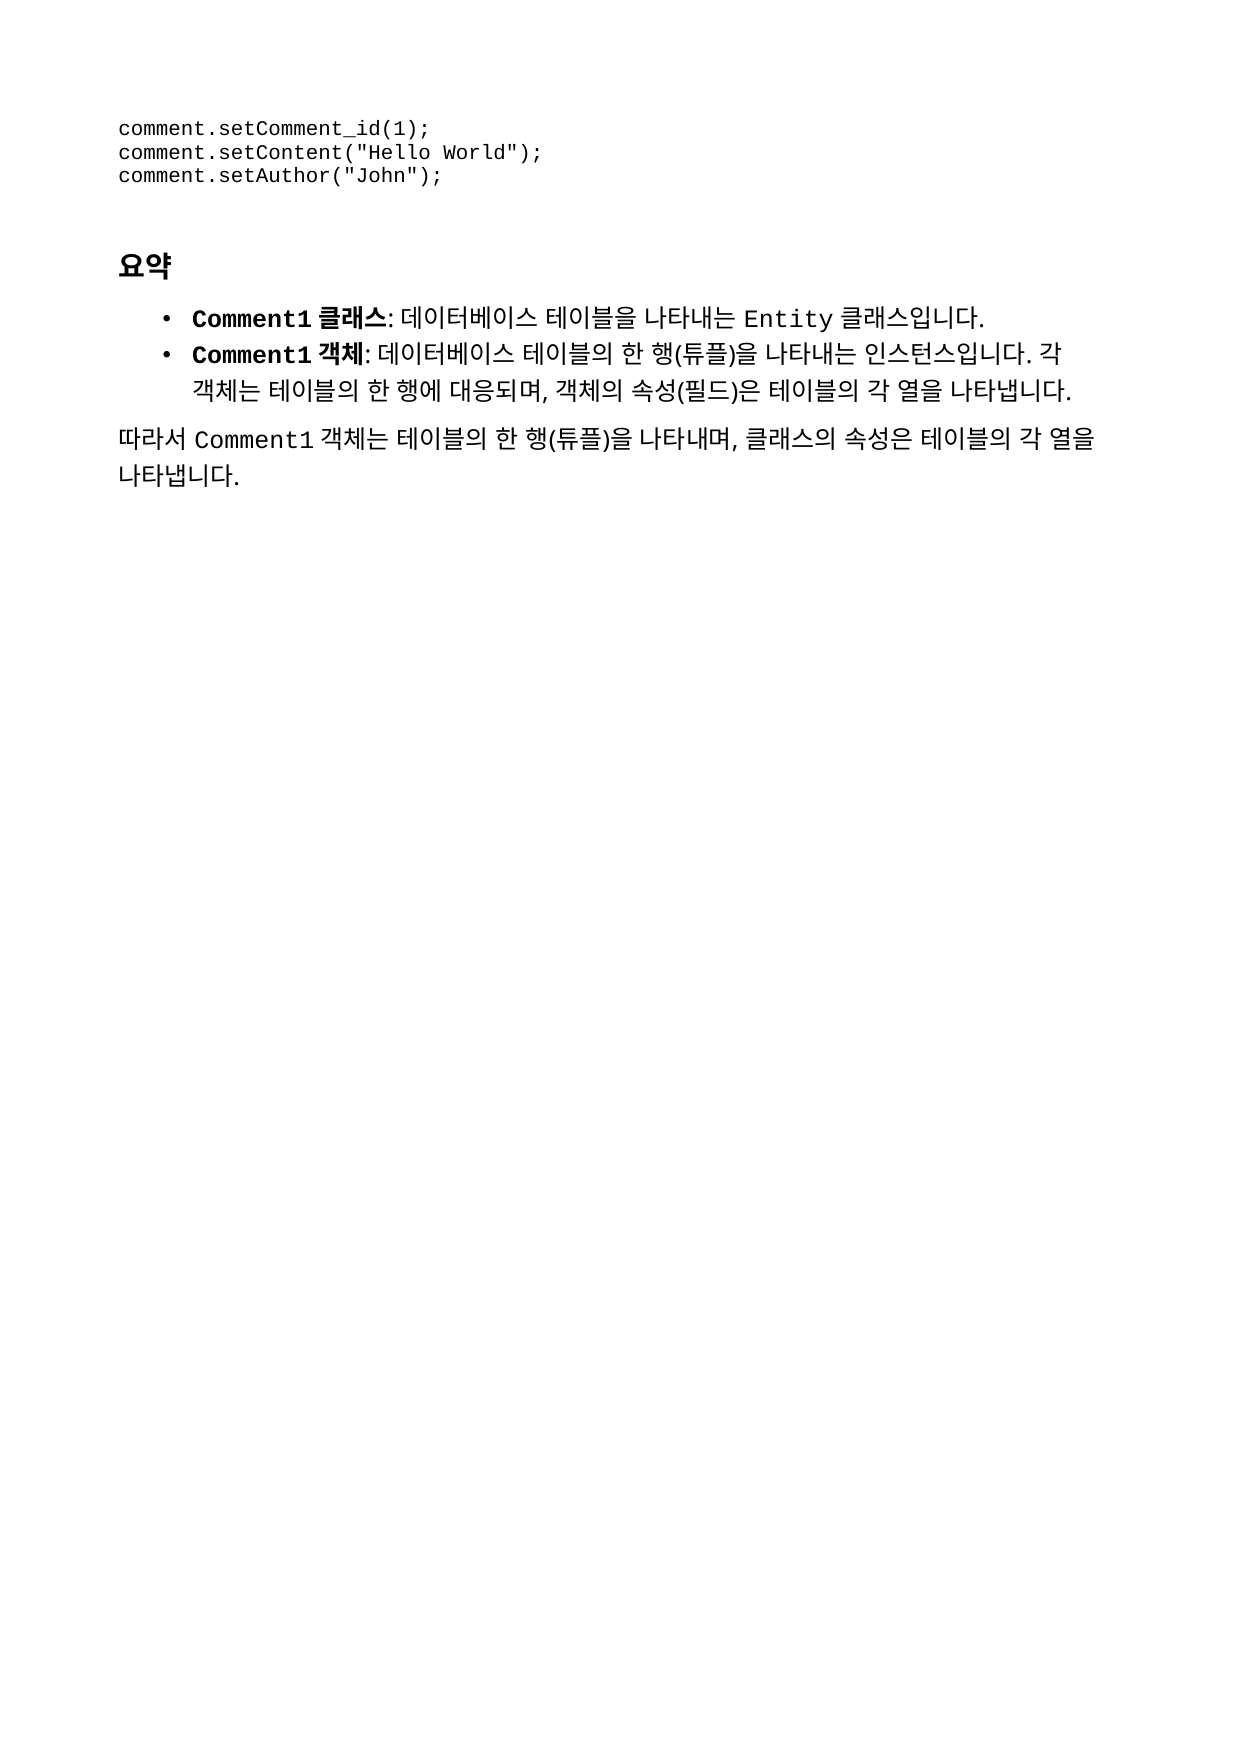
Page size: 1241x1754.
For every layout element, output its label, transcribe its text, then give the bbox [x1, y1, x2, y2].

text 따라서 Comment1 객체는 테이블의 한 행(튜플)을 나타내며, 클래스의 속성은 테이블의 각 열을 나타냅니다. [118, 420, 1122, 493]
subtitle 요약 [118, 243, 1122, 286]
list Comment1 객체: 데이터베이스 테이블의 한 행(튜플)을 나타내는 인스턴스입니다. 각 객체는 테이블의 한 행에 대응되며, 객체의 속성(필드)은 테이블의 각 열을 나타냅니다. [162, 335, 1122, 407]
text comment.setComment_id(1); [118, 118, 1122, 142]
text comment.setAuthor("John"); [118, 165, 1122, 189]
list Comment1 클래스: 데이터베이스 테이블을 나타내는 Entity 클래스입니다. [162, 298, 1122, 335]
text comment.setContent("Hello World"); [118, 142, 1122, 165]
